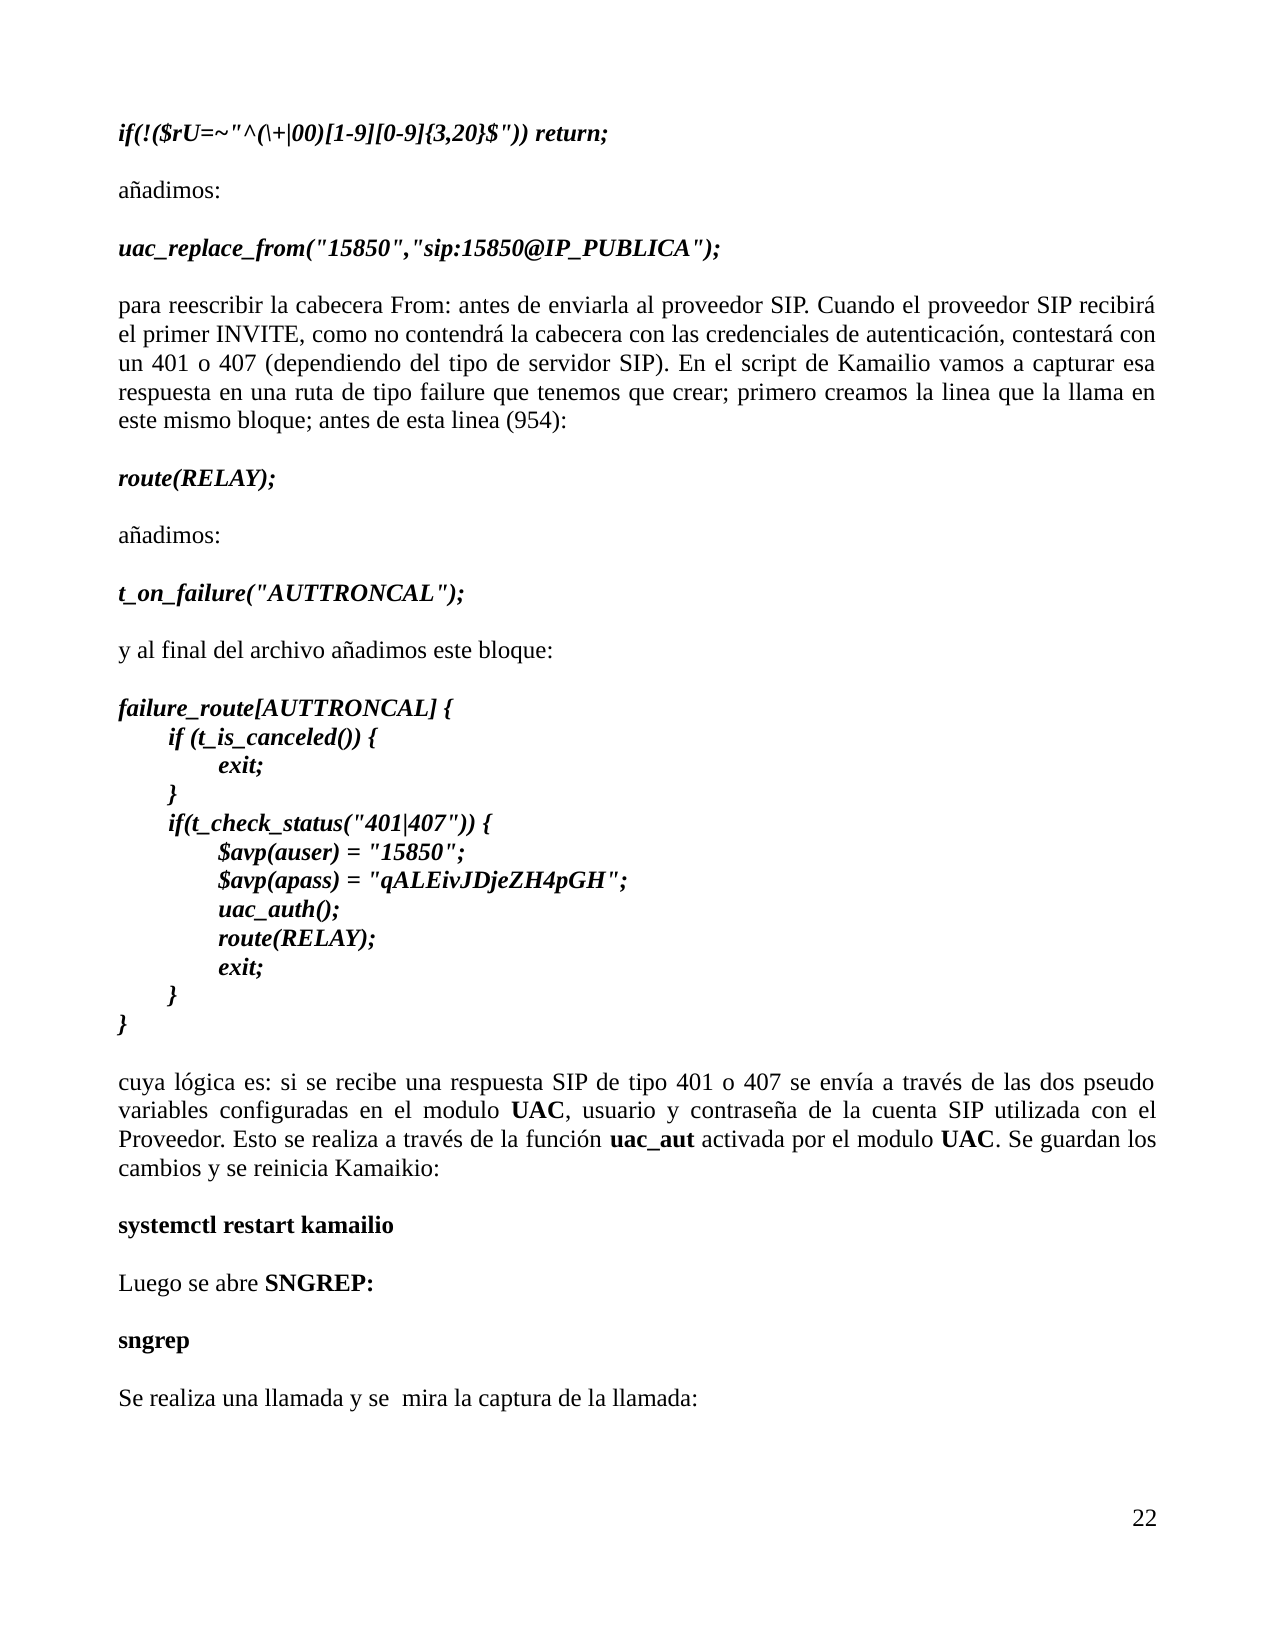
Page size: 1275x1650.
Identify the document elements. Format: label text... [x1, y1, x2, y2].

text sngrep [118, 1326, 1157, 1354]
text añadimos: [118, 176, 1157, 204]
text failure_route[AUTTRONCAL] { [118, 693, 1157, 722]
text $avp(auser) = "15850"; [118, 837, 1157, 866]
text systemctl restart kamailio [118, 1211, 1157, 1239]
text t_on_failure("AUTTRONCAL"); [118, 578, 1157, 607]
text añadimos: [118, 521, 1157, 549]
text } [118, 981, 1157, 1009]
text Luego se abre SNGREP: [118, 1268, 1157, 1297]
text route(RELAY); [118, 463, 1157, 492]
text route(RELAY); [118, 923, 1157, 952]
text Se realiza una llamada y se mira la captura de la llamada: [118, 1383, 1157, 1412]
text exit; [118, 751, 1157, 779]
text uac_auth(); [118, 894, 1157, 923]
text exit; [118, 952, 1157, 981]
text y al final del archivo añadimos este bloque: [118, 636, 1157, 664]
text if (t_is_canceled()) { [118, 722, 1157, 751]
text if(!($rU=~"^(\+|00)[1-9][0-9]{3,20}$")) return; [118, 118, 1157, 147]
text para reescribir la cabecera From: antes de enviarla al proveedor SIP. Cuando el proveedor SIP recibirá el primer INVITE, como no contendrá la cabecera con las credenciales de autenticación, contestará con un 401 o 407 (dependiendo del tipo de servidor SIP). En el script de Kamailio vamos a capturar esa respuesta en una ruta de tipo failure que tenemos que crear; primero creamos la linea que la llama en este mismo bloque; antes de esta linea (954): [118, 291, 1157, 434]
text uac_replace_from("15850","sip:15850@IP_PUBLICA"); [118, 233, 1157, 262]
text cuya lógica es: si se recibe una respuesta SIP de tipo 401 o 407 se envía a través de las dos pseudo variables configuradas en el modulo UAC, usuario y contraseña de la cuenta SIP utilizada con el Proveedor. Esto se realiza a través de la función uac_aut activada por el modulo UAC. Se guardan los cambios y se reinicia Kamaikio: [118, 1067, 1157, 1182]
text $avp(apass) = "qALEivJDjeZH4pGH"; [118, 866, 1157, 894]
text } [118, 1009, 1157, 1038]
text if(t_check_status("401|407")) { [118, 808, 1157, 837]
text } [118, 779, 1157, 808]
